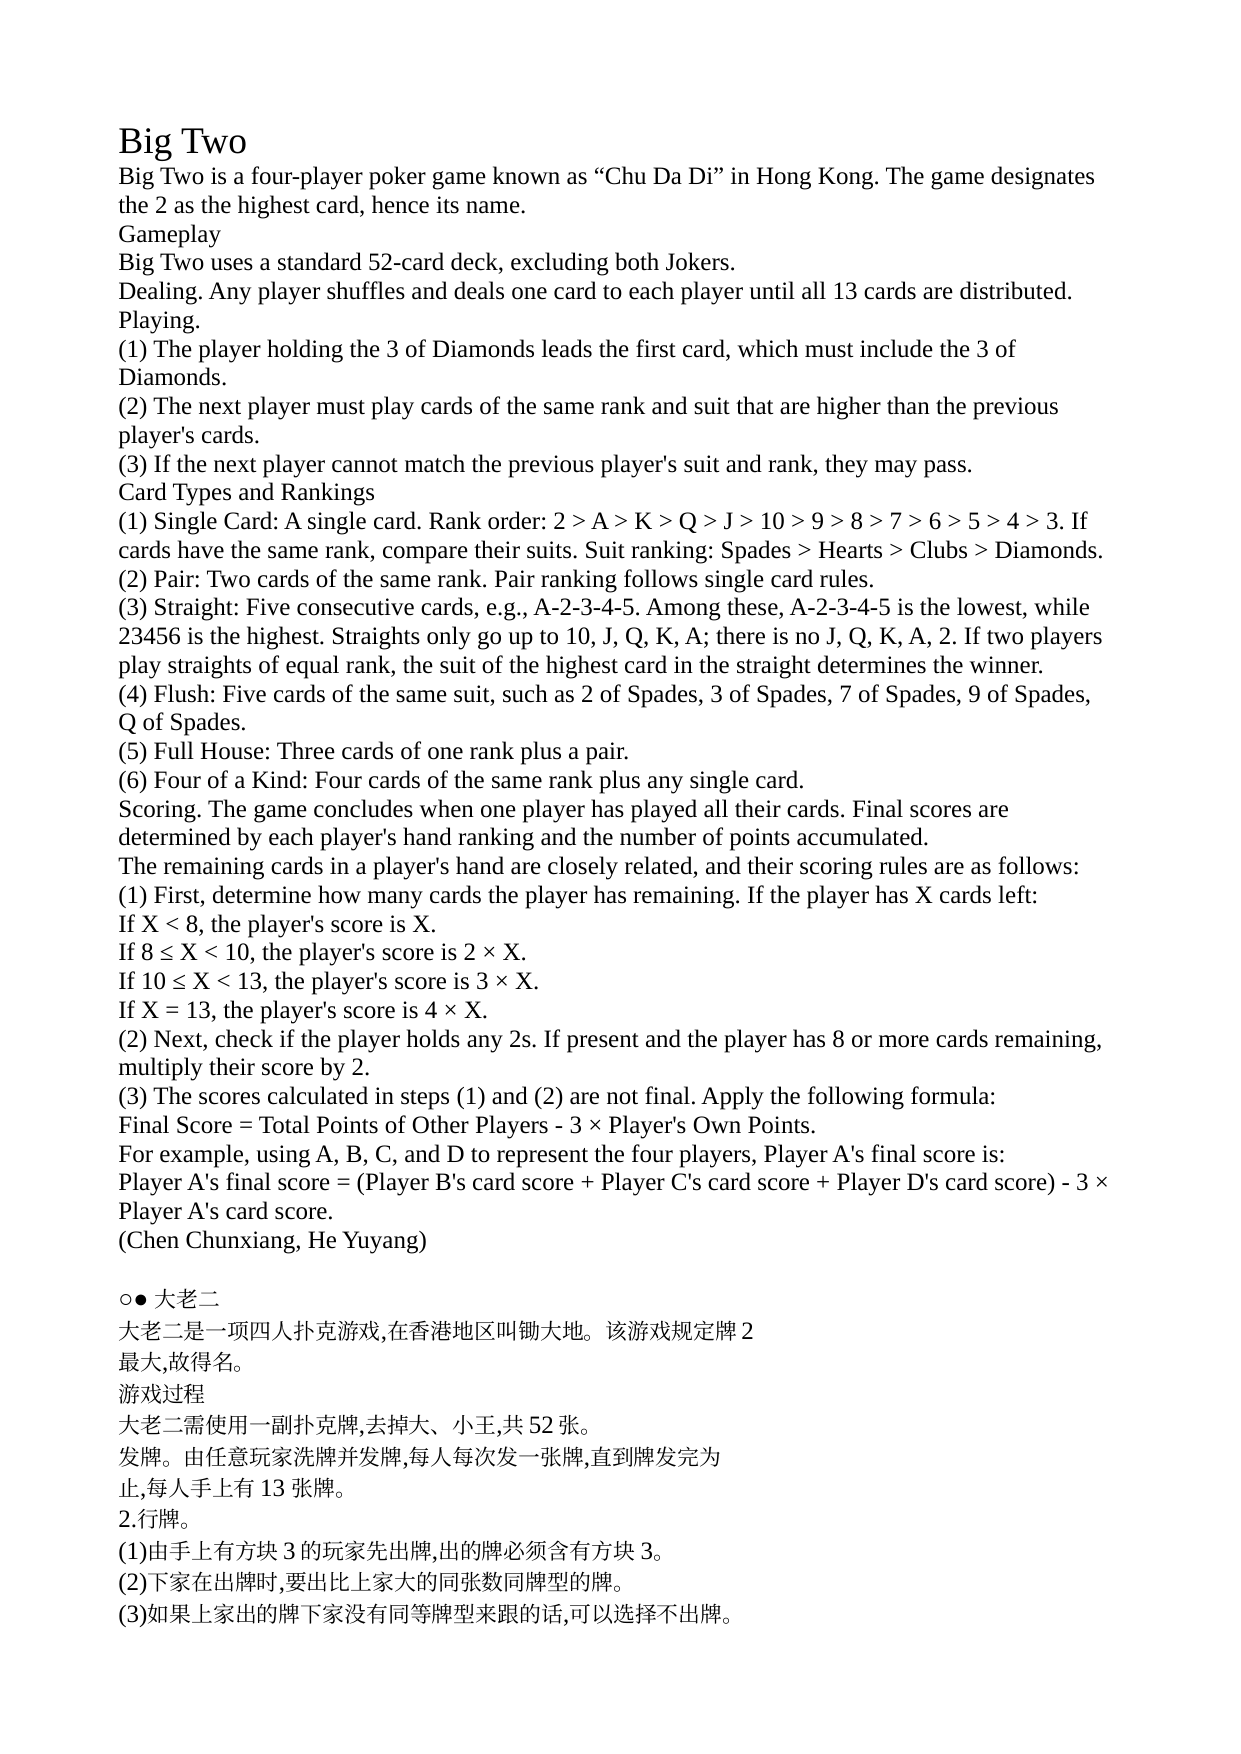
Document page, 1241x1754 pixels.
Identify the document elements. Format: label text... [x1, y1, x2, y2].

text If X < 8, the player's score is X. [118, 909, 1122, 937]
text (2) Pair: Two cards of the same rank. Pair ranking follows single card rules. [118, 564, 1122, 592]
text (3) If the next player cannot match the previous player's suit and rank, they may pass. [118, 449, 1122, 477]
text (3)如果上家出的牌下家没有同等牌型来跟的话,可以选择不出牌。 [118, 1597, 1122, 1628]
text (6) Four of a Kind: Four cards of the same rank plus any single card. [118, 765, 1122, 794]
text (Chen Chunxiang, He Yuyang) [118, 1225, 1122, 1254]
text (2) The next player must play cards of the same rank and suit that are higher than the previous player's cards. [118, 391, 1122, 449]
text (1) First, determine how many cards the player has remaining. If the player has X cards left: [118, 880, 1122, 909]
text If 8 ≤ X < 10, the player's score is 2 × X. [118, 937, 1122, 966]
text Big Two uses a standard 52-card deck, excluding both Jokers. [118, 247, 1122, 276]
text Final Score = Total Points of Other Players - 3 × Player's Own Points. [118, 1110, 1122, 1139]
text (4) Flush: Five cards of the same suit, such as 2 of Spades, 3 of Spades, 7 of Spades, 9 of Spades, [118, 679, 1122, 707]
text (5) Full House: Three cards of one rank plus a pair. [118, 736, 1122, 765]
text Big Two is a four-player poker game known as “Chu Da Di” in Hong Kong. The game designates the 2 as the highest card, hence its name. [118, 161, 1122, 219]
text ○● 大老二 [118, 1282, 1122, 1314]
text For example, using A, B, C, and D to represent the four players, Player A's final score is: [118, 1139, 1122, 1167]
text The remaining cards in a player's hand are closely related, and their scoring rules are as follows: [118, 851, 1122, 880]
text (1) Single Card: A single card. Rank order: 2 > A > K > Q > J > 10 > 9 > 8 > 7 > 6 > 5 > 4 > 3. If cards have the same rank, compare their suits. Suit ranking: Spades > Hearts > Clubs > Diamonds. [118, 506, 1122, 564]
text Gameplay [118, 219, 1122, 247]
text (1)由手上有方块3的玩家先出牌,出的牌必须含有方块 3。 [118, 1534, 1122, 1566]
text 最大,故得名。 [118, 1345, 1122, 1377]
text (2) Next, check if the player holds any 2s. If present and the player has 8 or more cards remaining, multiply their score by 2. [118, 1024, 1122, 1081]
text 止,每人手上有13 张牌。 [118, 1471, 1122, 1503]
text (3) The scores calculated in steps (1) and (2) are not final. Apply the following formula: [118, 1081, 1122, 1110]
text Card Types and Rankings [118, 477, 1122, 506]
text Player A's final score = (Player B's card score + Player C's card score + Player D's card score) - 3 × Player A's card score. [118, 1167, 1122, 1225]
text (1) The player holding the 3 of Diamonds leads the first card, which must include the 3 of Diamonds. [118, 334, 1122, 391]
text 发牌。由任意玩家洗牌并发牌,每人每次发一张牌,直到牌发完为 [118, 1440, 1122, 1471]
text 2.行牌。 [118, 1503, 1122, 1534]
text If X = 13, the player's score is 4 × X. [118, 995, 1122, 1024]
text 大老二需使用一副扑克牌,去掉大、小王,共52张。 [118, 1408, 1122, 1440]
text 游戏过程 [118, 1377, 1122, 1408]
text (2)下家在出牌时,要出比上家大的同张数同牌型的牌。 [118, 1566, 1122, 1597]
text Scoring. The game concludes when one player has played all their cards. Final scores are determined by each player's hand ranking and the number of points accumulated. [118, 794, 1122, 851]
text (3) Straight: Five consecutive cards, e.g., A-2-3-4-5. Among these, A-2-3-4-5 is the lowest, while [118, 592, 1122, 621]
text If 10 ≤ X < 13, the player's score is 3 × X. [118, 966, 1122, 995]
text 大老二是一项四人扑克游戏,在香港地区叫锄大地。该游戏规定牌2 [118, 1314, 1122, 1345]
text Q of Spades. [118, 707, 1122, 736]
text Dealing. Any player shuffles and deals one card to each player until all 13 cards are distributed. [118, 276, 1122, 305]
text Big Two [118, 118, 1122, 161]
text Playing. [118, 305, 1122, 334]
text 23456 is the highest. Straights only go up to 10, J, Q, K, A; there is no J, Q, K, A, 2. If two players play straights of equal rank, the suit of the highest card in the straight determines the winner. [118, 621, 1122, 679]
